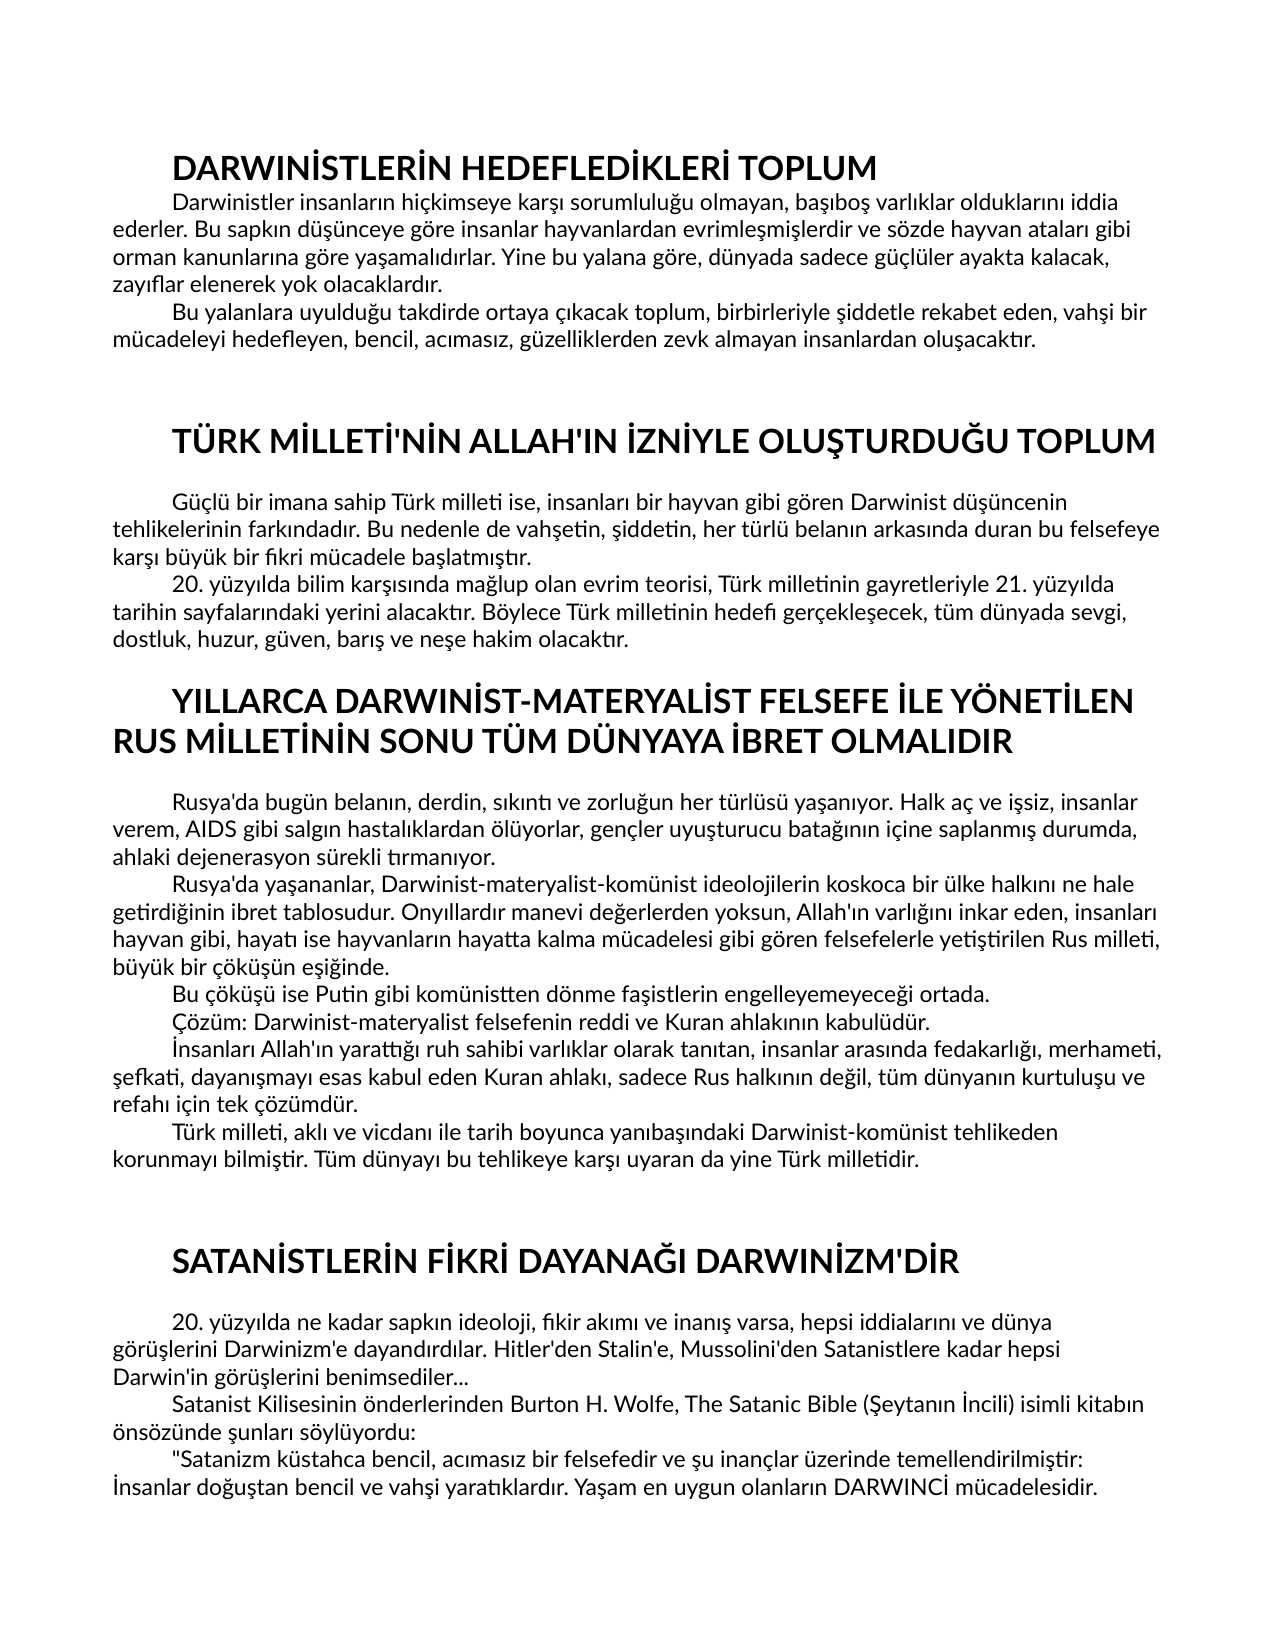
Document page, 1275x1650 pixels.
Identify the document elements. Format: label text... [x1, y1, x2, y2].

text SATANİSTLERİN FİKRİ DAYANAĞI DARWINİZM'DİR [112, 1240, 1162, 1280]
text "Satanizm küstahca bencil, acımasız bir felsefedir ve şu inançlar üzerinde temellendirilmiştir: İnsanlar doğuştan bencil ve vahşi yaratıklardır. Yaşam en uygun olanların DARWINCİ mücadelesidir. [112, 1445, 1162, 1500]
text 20. yüzyılda ne kadar sapkın ideoloji, fikir akımı ve inanış varsa, hepsi iddialarını ve dünya görüşlerini Darwinizm'e dayandırdılar. Hitler'den Stalin'e, Mussolini'den Satanistlere kadar hepsi Darwin'in görüşlerini benimsediler... [112, 1308, 1162, 1390]
text İnsanları Allah'ın yarattığı ruh sahibi varlıklar olarak tanıtan, insanlar arasında fedakarlığı, merhameti, şefkati, dayanışmayı esas kabul eden Kuran ahlakı, sadece Rus halkının değil, tüm dünyanın kurtuluşu ve refahı için tek çözümdür. [112, 1035, 1162, 1118]
text Rusya'da bugün belanın, derdin, sıkıntı ve zorluğun her türlüsü yaşanıyor. Halk aç ve işsiz, insanlar verem, AIDS gibi salgın hastalıklardan ölüyorlar, gençler uyuşturucu batağının içine saplanmış durumda, ahlaki dejenerasyon sürekli tırmanıyor. [112, 788, 1162, 870]
text Darwinistler insanların hiçkimseye karşı sorumluluğu olmayan, başıboş varlıklar olduklarını iddia ederler. Bu sapkın düşünceye göre insanlar hayvanlardan evrimleşmişlerdir ve sözde hayvan ataları gibi orman kanunlarına göre yaşamalıdırlar. Yine bu yalana göre, dünyada sadece güçlüler ayakta kalacak, zayıflar elenerek yok olacaklardır. [112, 188, 1162, 298]
text Satanist Kilisesinin önderlerinden Burton H. Wolfe, The Satanic Bible (Şeytanın İncili) isimli kitabın önsözünde şunları söylüyordu: [112, 1390, 1162, 1445]
text 20. yüzyılda bilim karşısında mağlup olan evrim teorisi, Türk milletinin gayretleriyle 21. yüzyılda tarihin sayfalarındaki yerini alacaktır. Böylece Türk milletinin hedefi gerçekleşecek, tüm dünyada sevgi, dostluk, huzur, güven, barış ve neşe hakim olacaktır. [112, 570, 1162, 653]
text Bu yalanlara uyulduğu takdirde ortaya çıkacak toplum, birbirleriyle şiddetle rekabet eden, vahşi bir mücadeleyi hedefleyen, bencil, acımasız, güzelliklerden zevk almayan insanlardan oluşacaktır. [112, 298, 1162, 353]
text Bu çöküşü ise Putin gibi komünistten dönme faşistlerin engelleyemeyeceği ortada. [112, 980, 1162, 1008]
text Rusya'da yaşananlar, Darwinist-materyalist-komünist ideolojilerin koskoca bir ülke halkını ne hale getirdiğinin ibret tablosudur. Onyıllardır manevi değerlerden yoksun, Allah'ın varlığını inkar eden, insanları hayvan gibi, hayatı ise hayvanların hayatta kalma mücadelesi gibi gören felsefelerle yetiştirilen Rus milleti, büyük bir çöküşün eşiğinde. [112, 870, 1162, 980]
text YILLARCA DARWINİST-MATERYALİST FELSEFE İLE YÖNETİLEN RUS MİLLETİNİN SONU TÜM DÜNYAYA İBRET OLMALIDIR [112, 680, 1162, 760]
text Güçlü bir imana sahip Türk milleti ise, insanları bir hayvan gibi gören Darwinist düşüncenin tehlikelerinin farkındadır. Bu nedenle de vahşetin, şiddetin, her türlü belanın arkasında duran bu felsefeye karşı büyük bir fikri mücadele başlatmıştır. [112, 488, 1162, 570]
text Türk milleti, aklı ve vicdanı ile tarih boyunca yanıbaşındaki Darwinist-komünist tehlikeden korunmayı bilmiştir. Tüm dünyayı bu tehlikeye karşı uyaran da yine Türk milletidir. [112, 1118, 1162, 1173]
text Çözüm: Darwinist-materyalist felsefenin reddi ve Kuran ahlakının kabulüdür. [112, 1008, 1162, 1035]
subtitle DARWINİSTLERİN HEDEFLEDİKLERİ TOPLUM [112, 148, 1162, 188]
text TÜRK MİLLETİ'NİN ALLAH'IN İZNİYLE OLUŞTURDUĞU TOPLUM [112, 420, 1162, 460]
